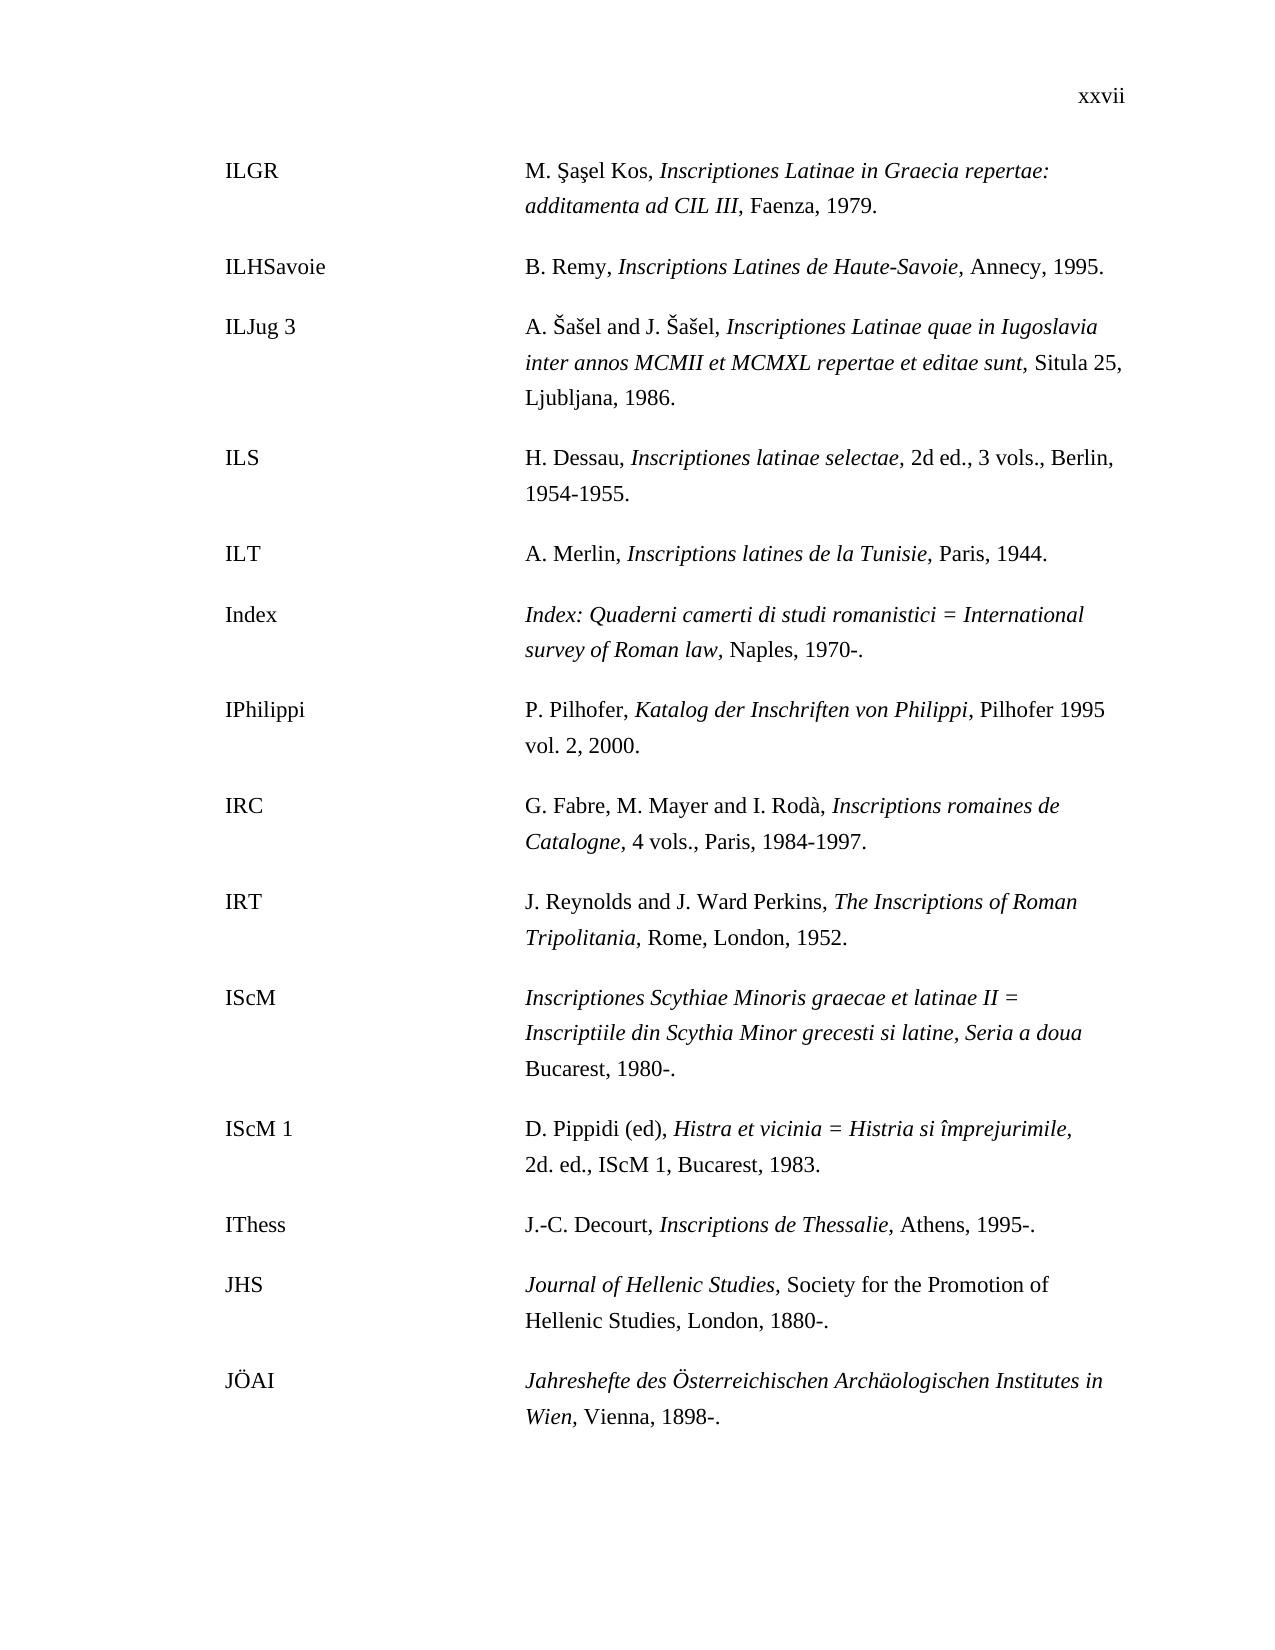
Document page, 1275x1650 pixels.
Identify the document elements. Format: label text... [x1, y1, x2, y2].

text ILGR M. Şaşel Kos, Inscriptiones Latinae in Graecia repertae: additamenta ad CIL III, Faenza, 1979. [225, 150, 1125, 221]
text ILHSavoie B. Remy, Inscriptions Latines de Haute-Savoie, Annecy, 1995. [225, 246, 1125, 281]
text Index Index: Quaderni camerti di studi romanistici = International survey of Roman law, Naples, 1970-. [225, 594, 1125, 664]
text IScM Inscriptiones Scythiae Minoris graecae et latinae II = Inscriptiile din Scythia Minor grecesti si latine, Seria a doua Bucarest, 1980-. [225, 977, 1125, 1083]
text JHS Journal of Hellenic Studies, Society for the Promotion of Hellenic Studies, London, 1880-. [225, 1264, 1125, 1335]
text IThess J.-C. Decourt, Inscriptions de Thessalie, Athens, 1995-. [225, 1204, 1125, 1239]
text ILT A. Merlin, Inscriptions latines de la Tunisie, Paris, 1944. [225, 533, 1125, 569]
text ILJug 3 A. Šašel and J. Šašel, Inscriptiones Latinae quae in Iugoslavia inter annos MCMII et MCMXL repertae et editae sunt, Situla 25, Ljubljana, 1986. [225, 306, 1125, 412]
text IPhilippi P. Pilhofer, Katalog der Inschriften von Philippi, Pilhofer 1995 vol. 2, 2000. [225, 689, 1125, 760]
text IRC G. Fabre, M. Mayer and I. Rodà, Inscriptions romaines de Catalogne, 4 vols., Paris, 1984-1997. [225, 785, 1125, 856]
text IRT J. Reynolds and J. Ward Perkins, The Inscriptions of Roman Tripolitania, Rome, London, 1952. [225, 881, 1125, 952]
text ILS H. Dessau, Inscriptiones latinae selectae, 2d ed., 3 vols., Berlin, 1954-1955. [225, 437, 1125, 508]
text IScM 1 D. Pippidi (ed), Histra et vicinia = Histria si împrejurimile, 2d. ed., IScM 1, Bucarest, 1983. [225, 1108, 1125, 1179]
text JÖAI Jahreshefte des Österreichischen Archäologischen Institutes in Wien, Vienna, 1898-. [225, 1360, 1125, 1431]
